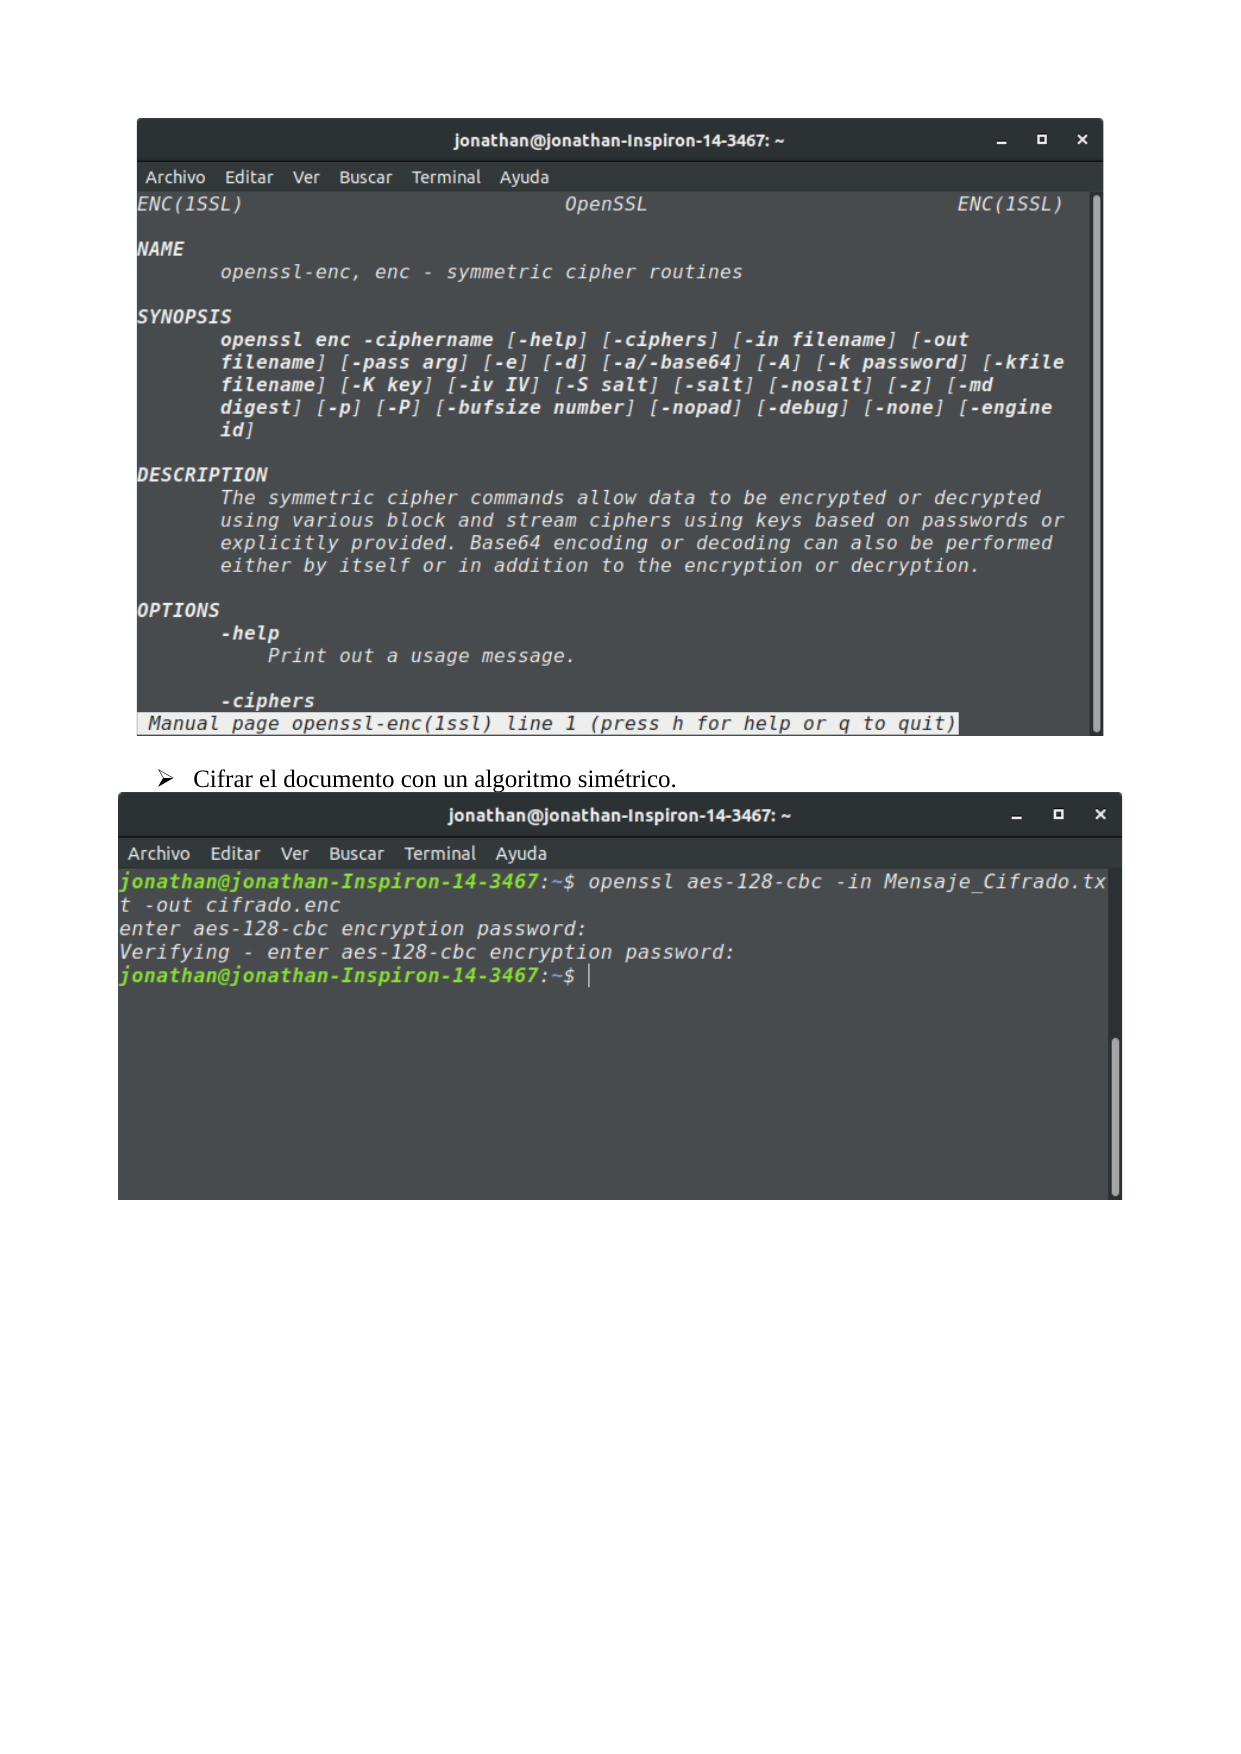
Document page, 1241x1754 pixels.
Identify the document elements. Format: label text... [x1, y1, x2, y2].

list Cifrar el documento con un algoritmo simétrico. [156, 764, 1122, 792]
picture [136, 118, 1104, 736]
picture [118, 792, 1123, 1200]
